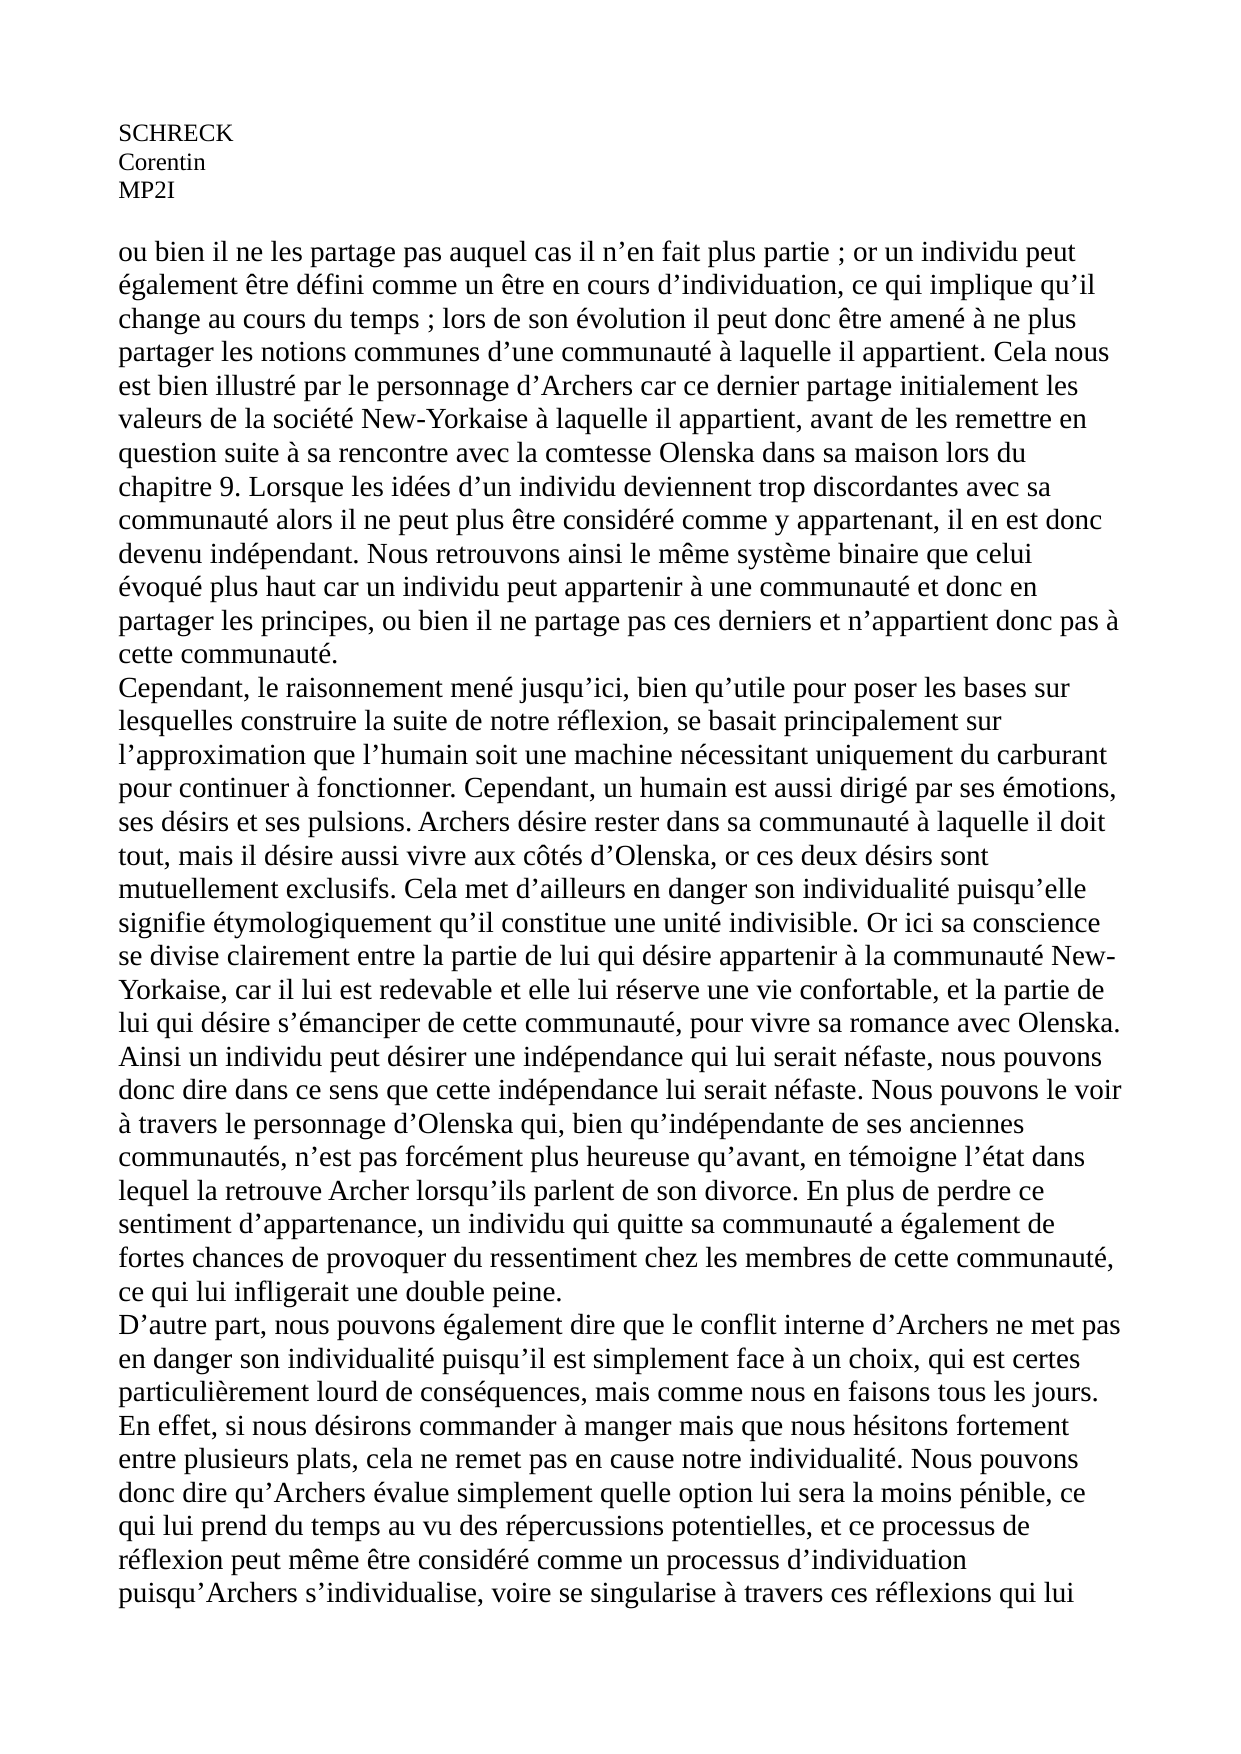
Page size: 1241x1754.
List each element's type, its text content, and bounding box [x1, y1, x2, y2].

text Cependant, le raisonnement mené jusqu’ici, bien qu’utile pour poser les bases sur lesquelles construire la suite de notre réflexion, se basait principalement sur l’approximation que l’humain soit une machine nécessitant uniquement du carburant pour continuer à fonctionner. Cependant, un humain est aussi dirigé par ses émotions, ses désirs et ses pulsions. Archers désire rester dans sa communauté à laquelle il doit tout, mais il désire aussi vivre aux côtés d’Olenska, or ces deux désirs sont mutuellement exclusifs. Cela met d’ailleurs en danger son individualité puisqu’elle signifie étymologiquement qu’il constitue une unité indivisible. Or ici sa conscience se divise clairement entre la partie de lui qui désire appartenir à la communauté New-Yorkaise, car il lui est redevable et elle lui réserve une vie confortable, et la partie de lui qui désire s’émanciper de cette communauté, pour vivre sa romance avec Olenska. Ainsi un individu peut désirer une indépendance qui lui serait néfaste, nous pouvons donc dire dans ce sens que cette indépendance lui serait néfaste. Nous pouvons le voir à travers le personnage d’Olenska qui, bien qu’indépendante de ses anciennes communautés, n’est pas forcément plus heureuse qu’avant, en témoigne l’état dans lequel la retrouve Archer lorsqu’ils parlent de son divorce. En plus de perdre ce sentiment d’appartenance, un individu qui quitte sa communauté a également de fortes chances de provoquer du ressentiment chez les membres de cette communauté, ce qui lui infligerait une double peine. [118, 670, 1122, 1307]
text D’autre part, nous pouvons également dire que le conflit interne d’Archers ne met pas en danger son individualité puisqu’il est simplement face à un choix, qui est certes particulièrement lourd de conséquences, mais comme nous en faisons tous les jours. En effet, si nous désirons commander à manger mais que nous hésitons fortement entre plusieurs plats, cela ne remet pas en cause notre individualité. Nous pouvons donc dire qu’Archers évalue simplement quelle option lui sera la moins pénible, ce qui lui prend du temps au vu des répercussions potentielles, et ce processus de réflexion peut même être considéré comme un processus d’individuation puisqu’Archers s’individualise, voire se singularise à travers ces réflexions qui lui [118, 1307, 1122, 1609]
text ou bien il ne les partage pas auquel cas il n’en fait plus partie ; or un individu peut également être défini comme un être en cours d’individuation, ce qui implique qu’il change au cours du temps ; lors de son évolution il peut donc être amené à ne plus partager les notions communes d’une communauté à laquelle il appartient. Cela nous est bien illustré par le personnage d’Archers car ce dernier partage initialement les valeurs de la société New-Yorkaise à laquelle il appartient, avant de les remettre en question suite à sa rencontre avec la comtesse Olenska dans sa maison lors du chapitre 9. Lorsque les idées d’un individu deviennent trop discordantes avec sa communauté alors il ne peut plus être considéré comme y appartenant, il en est donc devenu indépendant. Nous retrouvons ainsi le même système binaire que celui évoqué plus haut car un individu peut appartenir à une communauté et donc en partager les principes, ou bien il ne partage pas ces derniers et n’appartient donc pas à cette communauté. [118, 234, 1122, 670]
